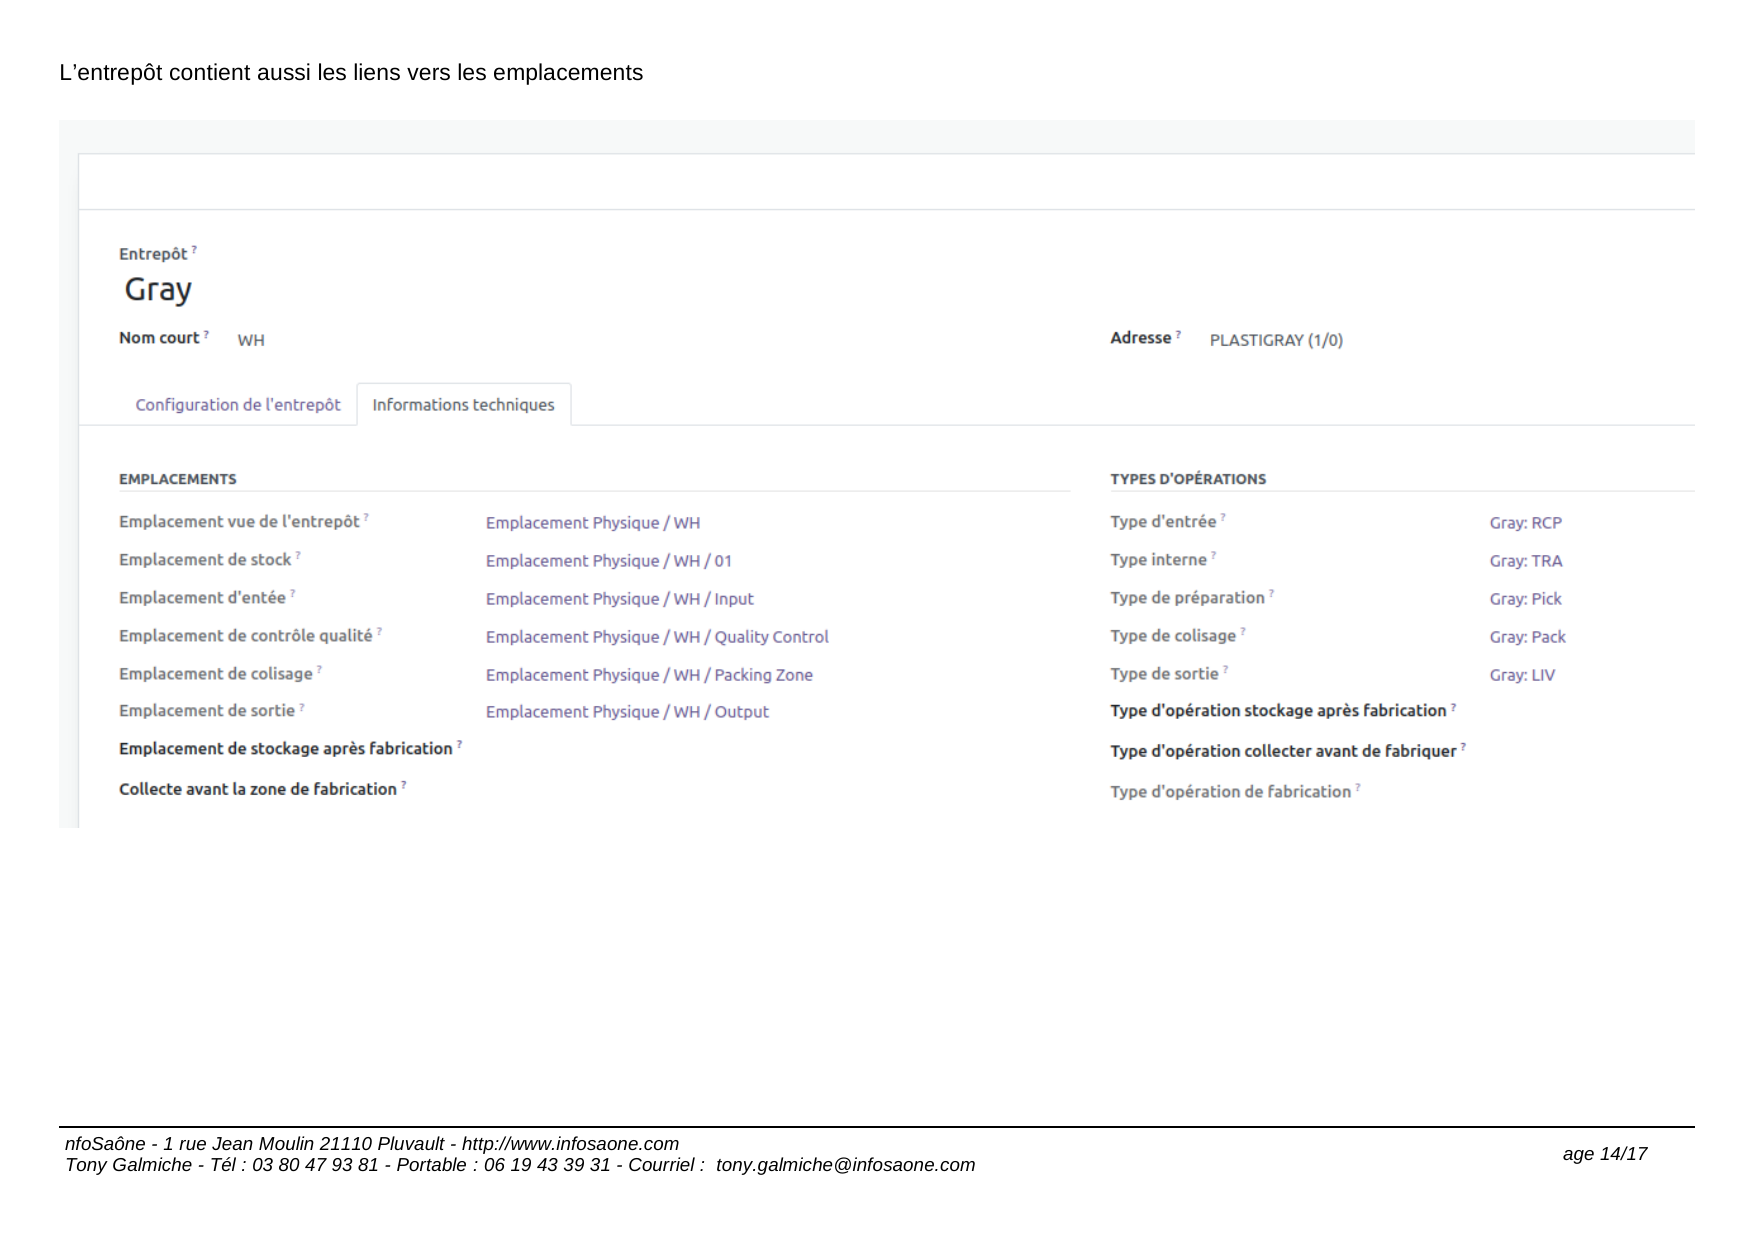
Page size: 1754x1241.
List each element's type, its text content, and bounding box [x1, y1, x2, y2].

picture [59, 120, 1695, 828]
text L’entrepôt contient aussi les liens vers les emplacements [59, 59, 1695, 85]
